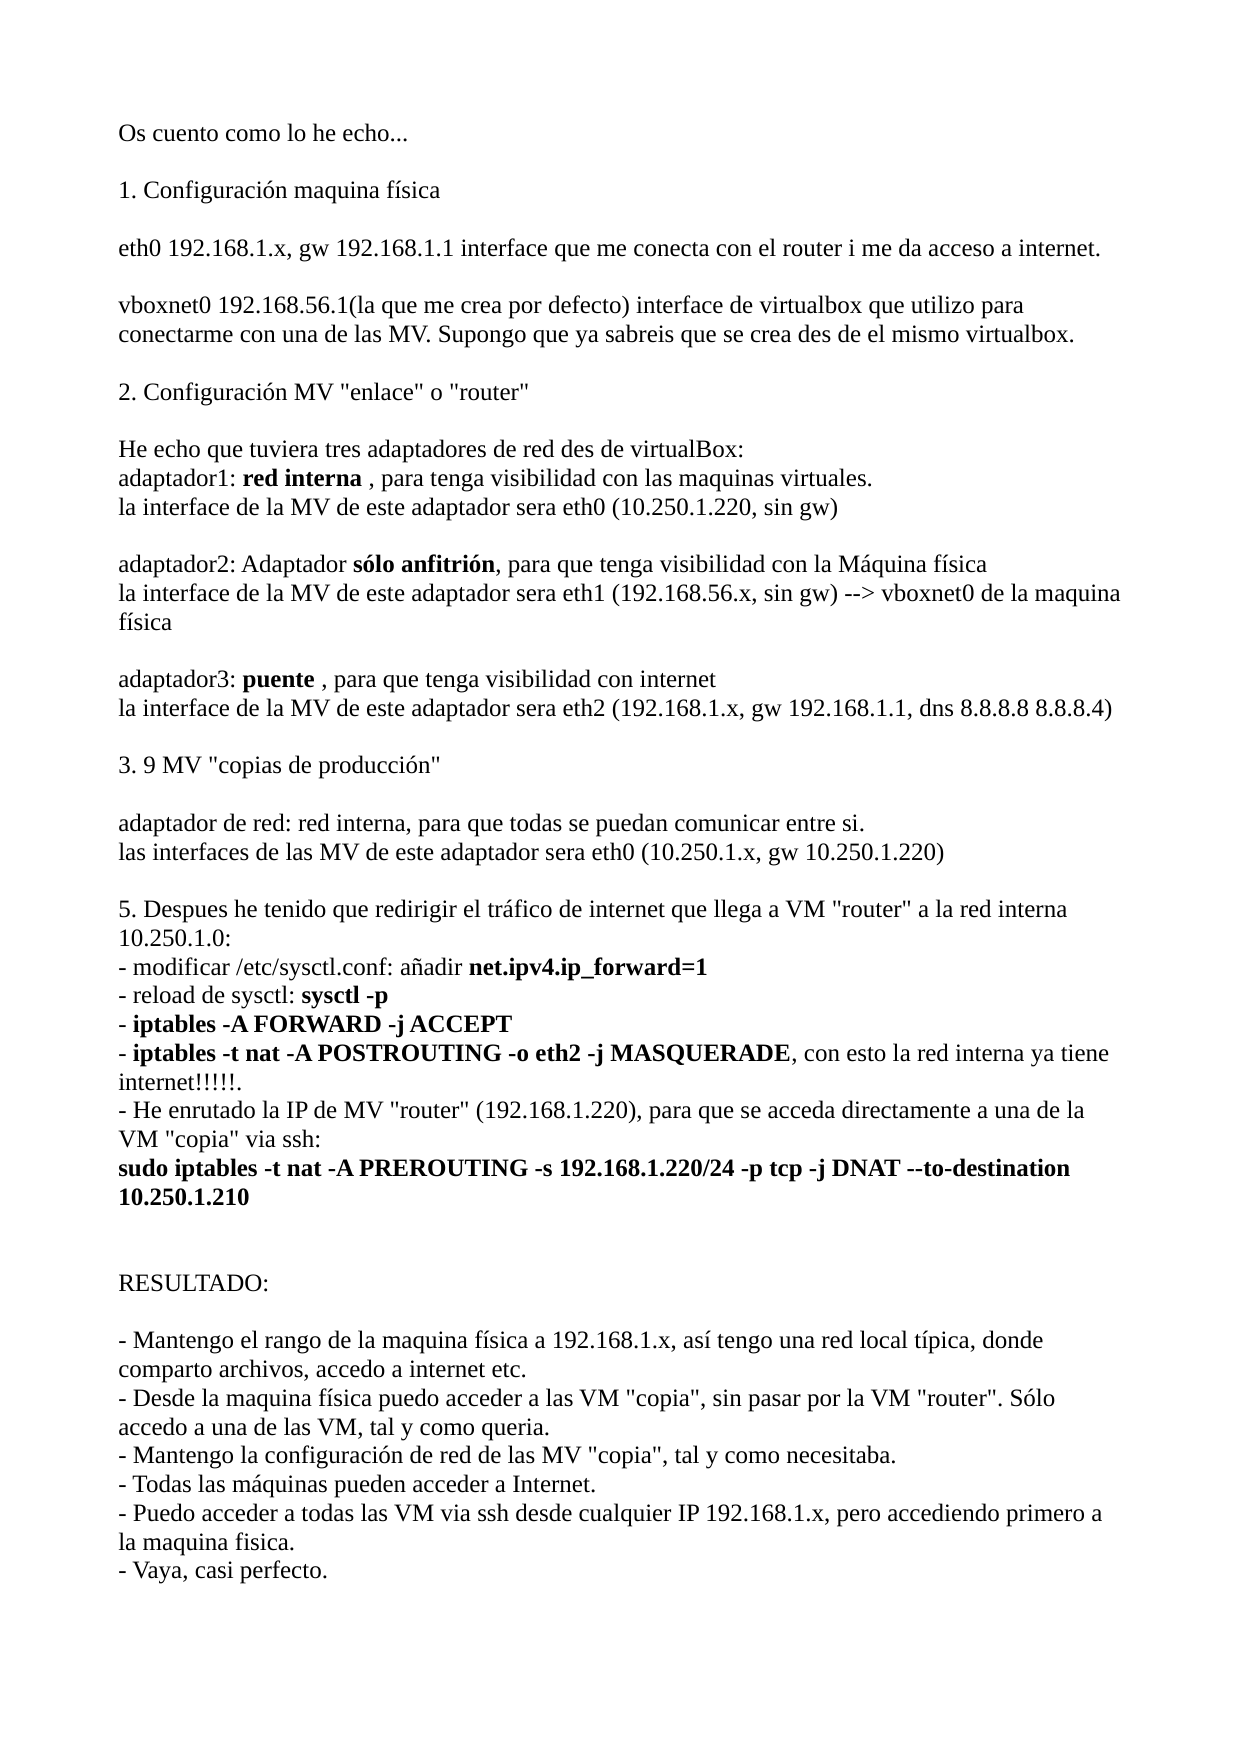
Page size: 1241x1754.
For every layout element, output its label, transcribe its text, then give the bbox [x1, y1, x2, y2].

text Os cuento como lo he echo... 1. Configuración maquina física eth0 192.168.1.x, gw 192.168.1.1 interface que me conecta con el router i me da acceso a internet. vboxnet0 192.168.56.1(la que me crea por defecto) interface de virtualbox que utilizo para conectarme con una de las MV. Supongo que ya sabreis que se crea des de el mismo virtualbox. 2. Configuración MV "enlace" o "router" He echo que tuviera tres adaptadores de red des de virtualBox: adaptador1: red interna , para tenga visibilidad con las maquinas virtuales. la interface de la MV de este adaptador sera eth0 (10.250.1.220, sin gw) adaptador2: Adaptador sólo anfitrión, para que tenga visibilidad con la Máquina física la interface de la MV de este adaptador sera eth1 (192.168.56.x, sin gw) --> vboxnet0 de la maquina física adaptador3: puente , para que tenga visibilidad con internet la interface de la MV de este adaptador sera eth2 (192.168.1.x, gw 192.168.1.1, dns 8.8.8.8 8.8.8.4) 3. 9 MV "copias de producción" adaptador de red: red interna, para que todas se puedan comunicar entre si. las interfaces de las MV de este adaptador sera eth0 (10.250.1.x, gw 10.250.1.220) 5. Despues he tenido que redirigir el tráfico de internet que llega a VM "router" a la red interna 10.250.1.0: - modificar /etc/sysctl.conf: añadir net.ipv4.ip_forward=1 - reload de sysctl: sysctl -p - iptables -A FORWARD -j ACCEPT - iptables -t nat -A POSTROUTING -o eth2 -j MASQUERADE, con esto la red interna ya tiene internet!!!!!. - He enrutado la IP de MV "router" (192.168.1.220), para que se acceda directamente a una de la VM "copia" via ssh: sudo iptables -t nat -A PREROUTING -s 192.168.1.220/24 -p tcp -j DNAT --to-destination 10.250.1.210 RESULTADO: - Mantengo el rango de la maquina física a 192.168.1.x, así tengo una red local típica, donde comparto archivos, accedo a internet etc. - Desde la maquina física puedo acceder a las VM "copia", sin pasar por la VM "router". Sólo accedo a una de las VM, tal y como queria. - Mantengo la configuración de red de las MV "copia", tal y como necesitaba. - Todas las máquinas pueden acceder a Internet. - Puedo acceder a todas las VM via ssh desde cualquier IP 192.168.1.x, pero accediendo primero a la maquina fisica. - Vaya, casi perfecto. [118, 118, 1122, 1613]
